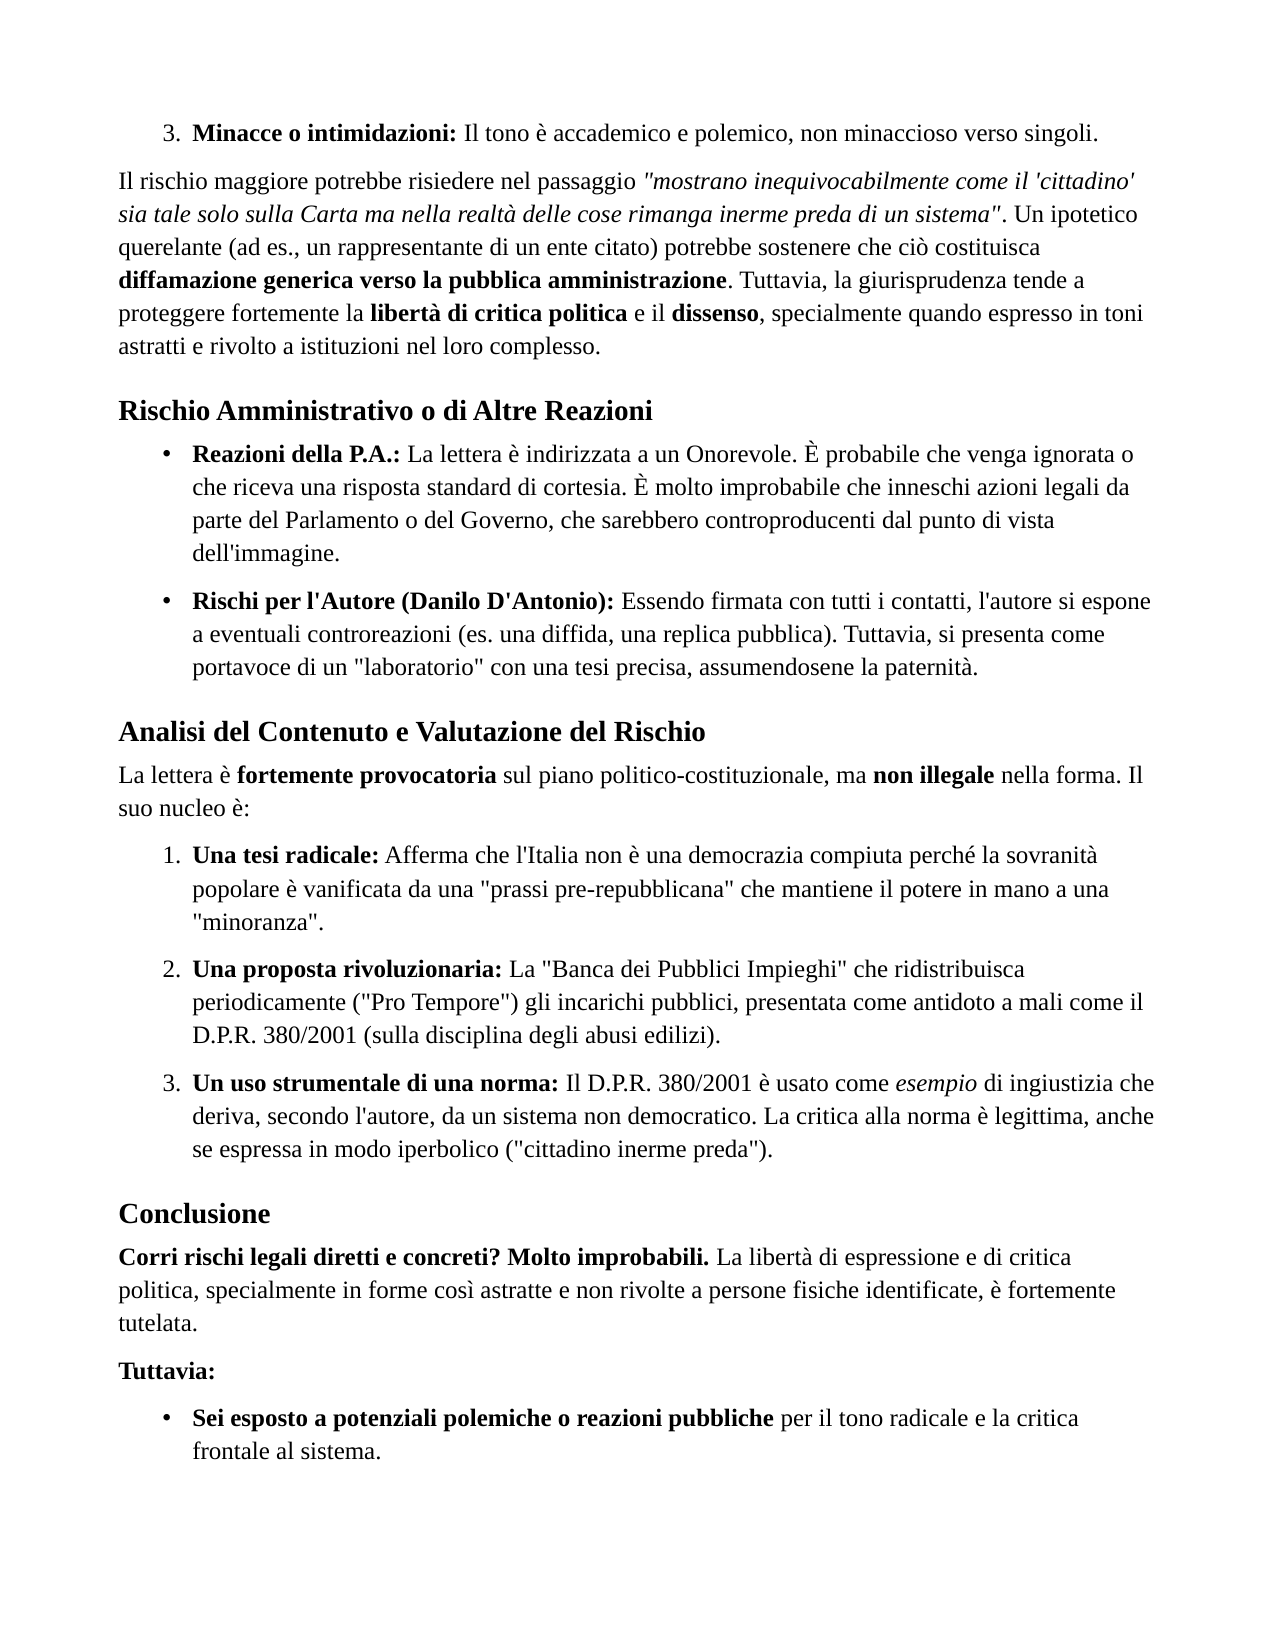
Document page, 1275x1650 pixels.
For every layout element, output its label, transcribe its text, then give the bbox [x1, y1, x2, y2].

list Sei esposto a potenziali polemiche o reazioni pubbliche per il tono radicale e la critica frontale al sistema. [162, 1403, 1157, 1465]
subtitle Analisi del Contenuto e Valutazione del Rischio [118, 714, 1157, 747]
subtitle Rischio Amministrativo o di Altre Reazioni [118, 393, 1157, 427]
list Rischi per l'Autore (Danilo D'Antonio): Essendo firmata con tutti i contatti, l'autore si espone a eventuali controreazioni (es. una diffida, una replica pubblica). Tuttavia, si presenta come portavoce di un "laboratorio" con una tesi precisa, assumendosene la paternità. [162, 586, 1157, 681]
list Minacce o intimidazioni: Il tono è accademico e polemico, non minaccioso verso singoli. [162, 118, 1157, 147]
list Un uso strumentale di una norma: Il D.P.R. 380/2001 è usato come esempio di ingiustizia che deriva, secondo l'autore, da un sistema non democratico. La critica alla norma è legittima, anche se espressa in modo iperbolico ("cittadino inerme preda"). [162, 1068, 1157, 1163]
list Reazioni della P.A.: La lettera è indirizzata a un Onorevole. È probabile che venga ignorata o che riceva una risposta standard di cortesia. È molto improbabile che inneschi azioni legali da parte del Parlamento o del Governo, che sarebbero controproducenti dal punto di vista dell'immagine. [162, 439, 1157, 567]
list Una tesi radicale: Afferma che l'Italia non è una democrazia compiuta perché la sovranità popolare è vanificata da una "prassi pre-repubblicana" che mantiene il potere in mano a una "minoranza". [162, 841, 1157, 935]
text Tuttavia: [118, 1356, 1157, 1384]
subtitle Conclusione [118, 1196, 1157, 1230]
text Il rischio maggiore potrebbe risiedere nel passaggio "mostrano inequivocabilmente come il 'cittadino' sia tale solo sulla Carta ma nella realtà delle cose rimanga inerme preda di un sistema". Un ipotetico querelante (ad es., un rappresentante di un ente citato) potrebbe sostenere che ciò costituisca diffamazione generica verso la pubblica amministrazione. Tuttavia, la giurisprudenza tende a proteggere fortemente la libertà di critica politica e il dissenso, specialmente quando espresso in toni astratti e rivolto a istituzioni nel loro complesso. [118, 166, 1157, 359]
text La lettera è fortemente provocatoria sul piano politico-costituzionale, ma non illegale nella forma. Il suo nucleo è: [118, 760, 1157, 822]
list Una proposta rivoluzionaria: La "Banca dei Pubblici Impieghi" che ridistribuisca periodicamente ("Pro Tempore") gli incarichi pubblici, presentata come antidoto a mali come il D.P.R. 380/2001 (sulla disciplina degli abusi edilizi). [162, 954, 1157, 1049]
text Corri rischi legali diretti e concreti? Molto improbabili. La libertà di espressione e di critica politica, specialmente in forme così astratte e non rivolte a persone fisiche identificate, è fortemente tutelata. [118, 1242, 1157, 1337]
